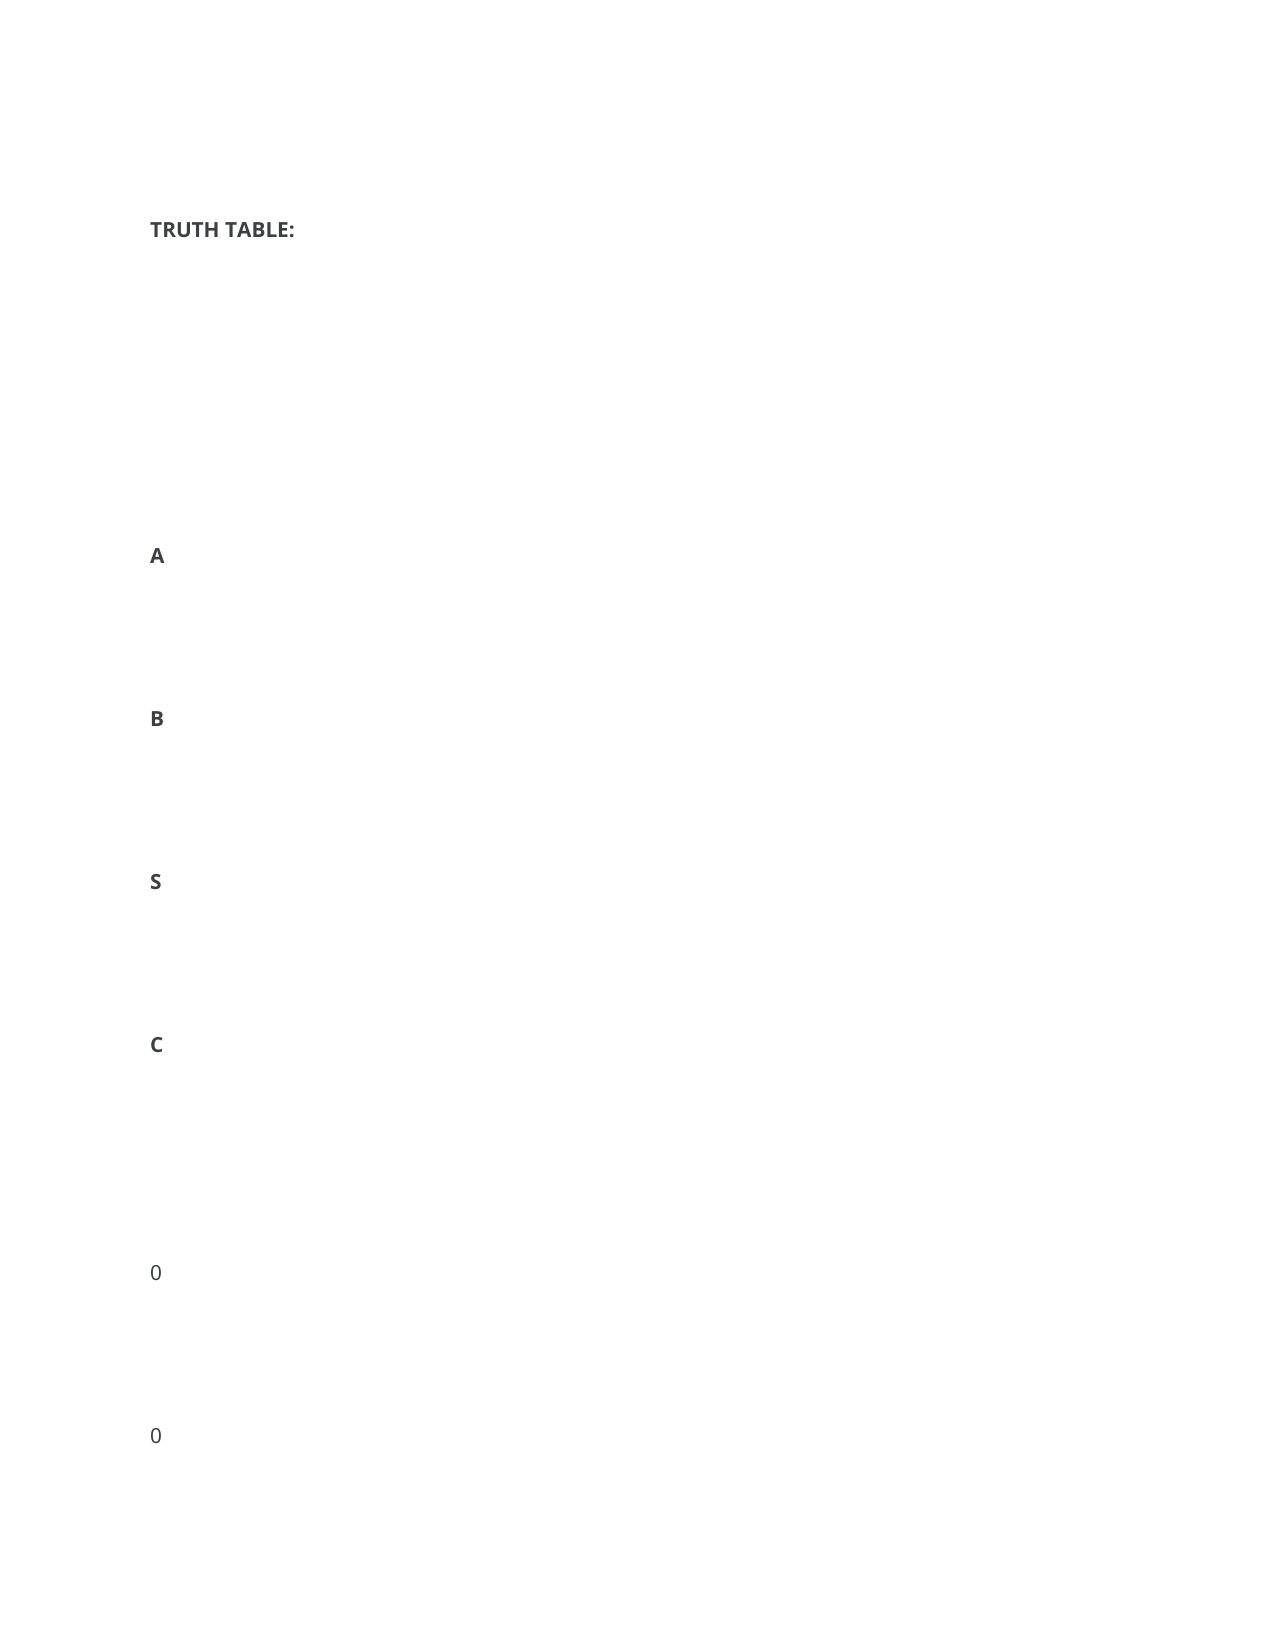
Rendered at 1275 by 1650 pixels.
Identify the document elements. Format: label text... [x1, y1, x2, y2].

text A [150, 541, 1125, 570]
text B [150, 704, 1125, 733]
text 0 [150, 1422, 1125, 1450]
text TRUTH TABLE: [150, 215, 1125, 244]
text 0 [150, 1258, 1125, 1287]
text S [150, 867, 1125, 896]
text C [150, 1030, 1125, 1059]
